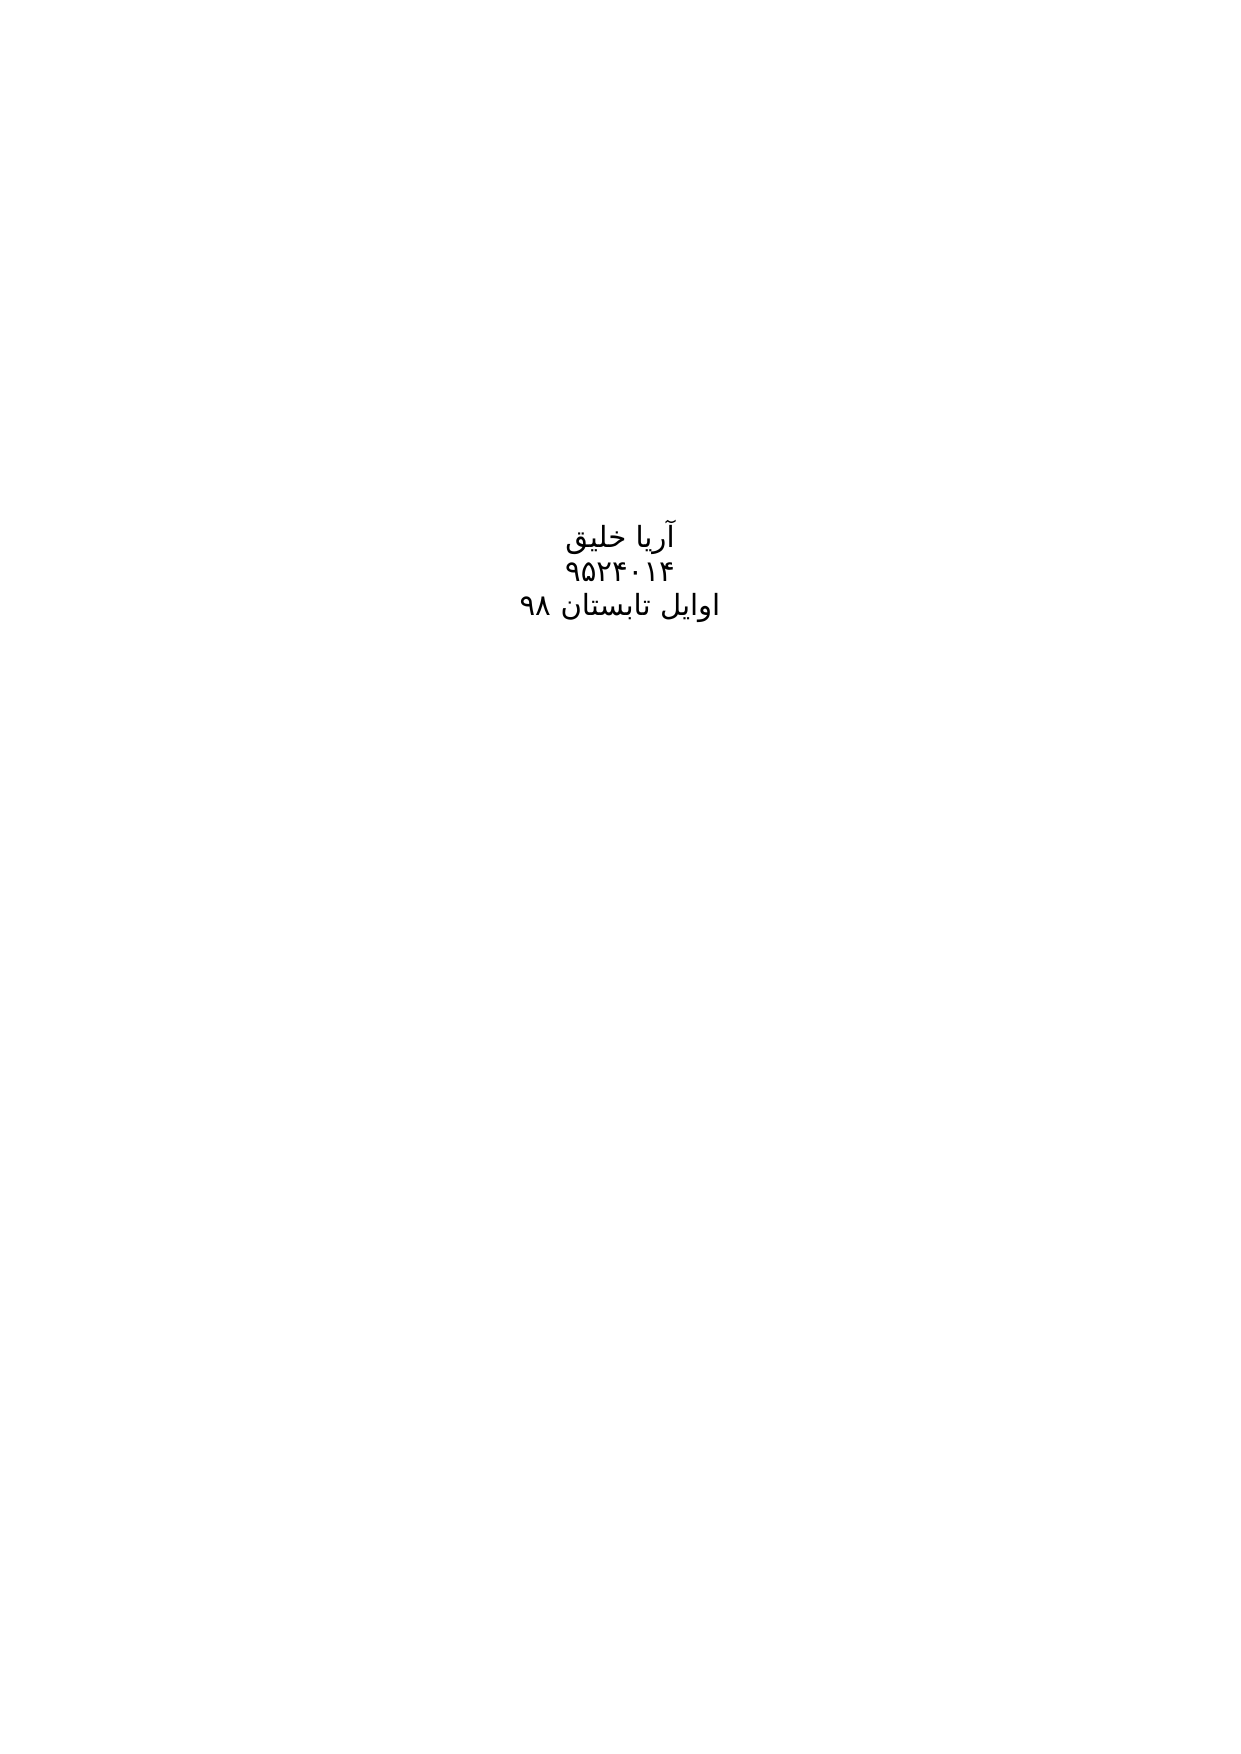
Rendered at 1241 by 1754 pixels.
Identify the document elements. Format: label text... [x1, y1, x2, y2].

text اوایل تابستان ۹۸ [118, 588, 1122, 622]
text ۹۵۲۴۰۱۴ [118, 554, 1122, 588]
text آریا خلیق [118, 521, 1122, 554]
